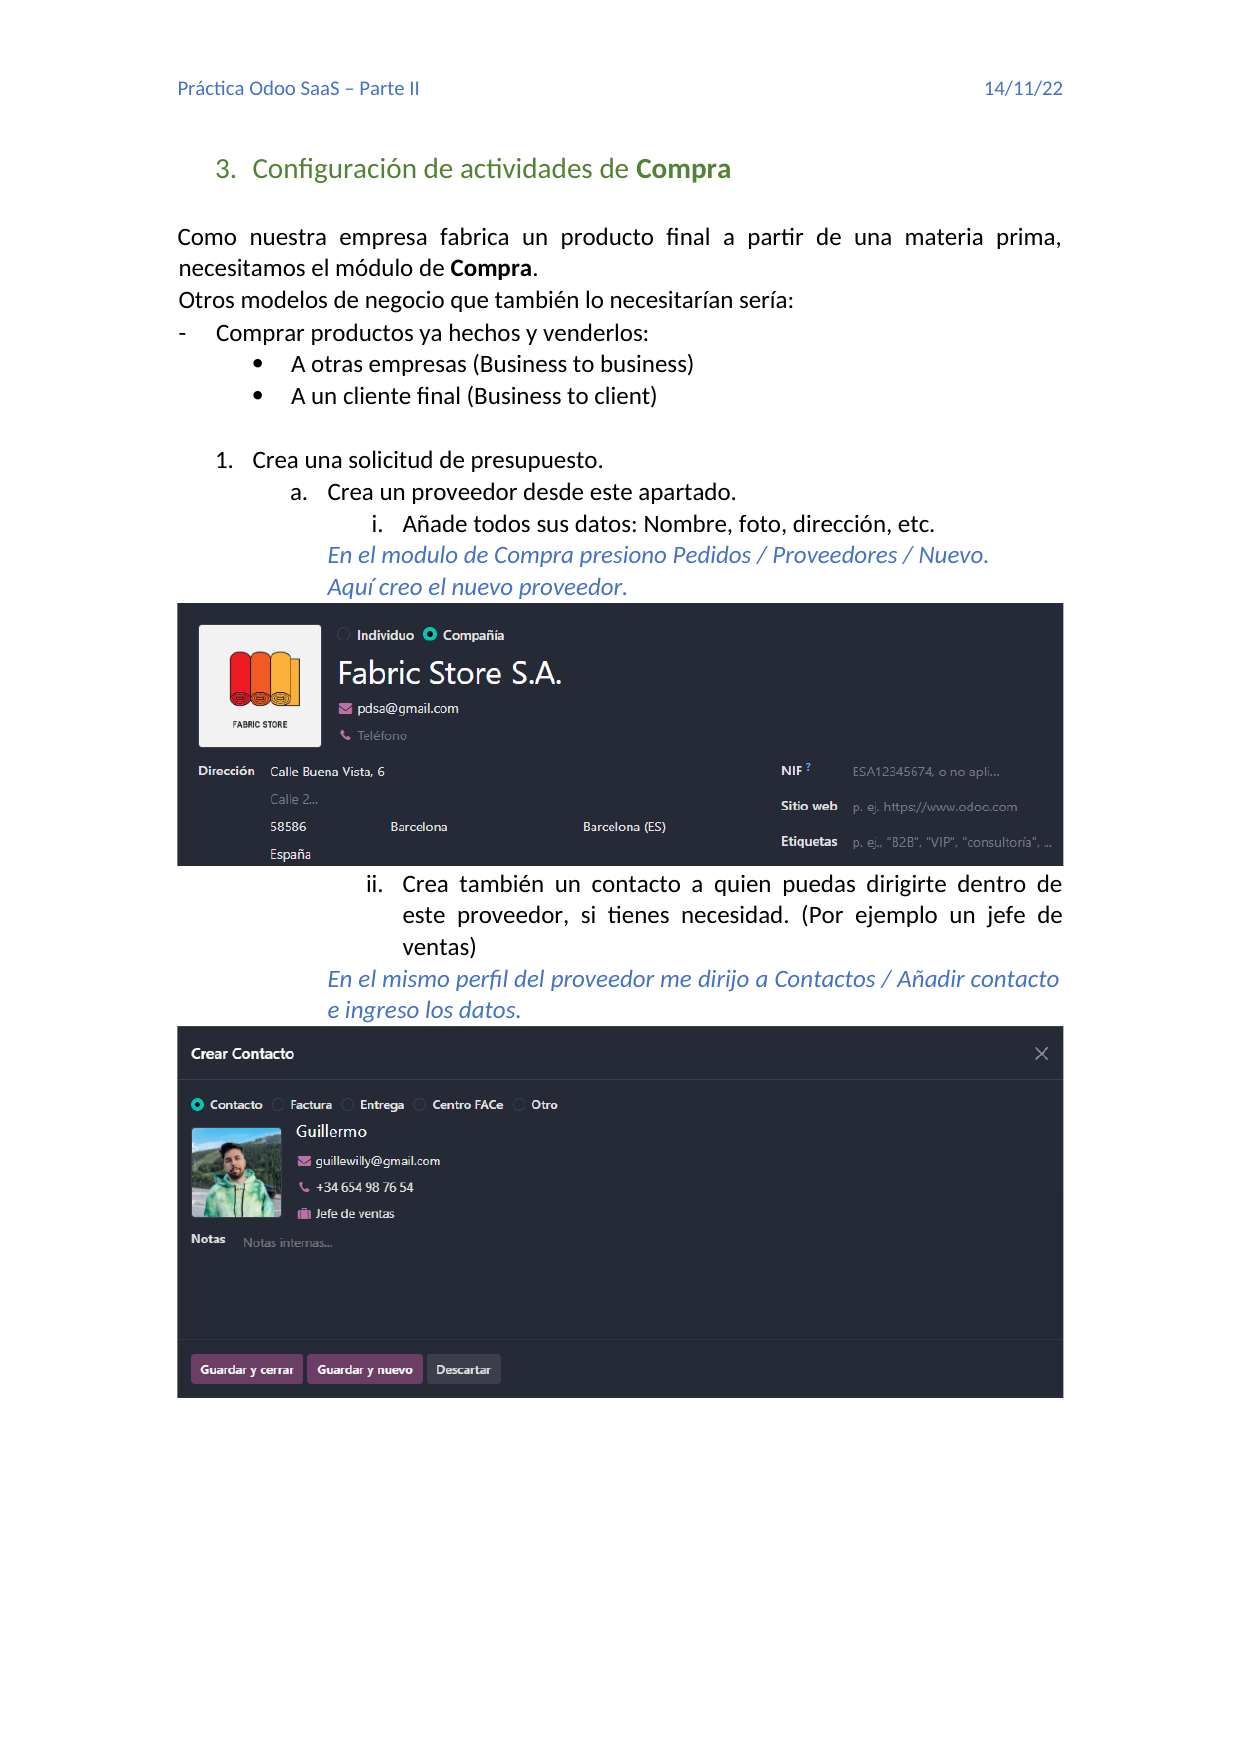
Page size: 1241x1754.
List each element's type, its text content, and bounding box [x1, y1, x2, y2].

text Como nuestra empresa fabrica un producto final a partir de una materia prima, necesitamos el módulo de Compra. [177, 221, 1063, 283]
list Crea también un contacto a quien puedas dirigirte dentro de este proveedor, si tienes necesidad. (Por ejemplo un jefe de ventas) [383, 868, 1063, 962]
list Crea una solicitud de presupuesto. [215, 444, 1063, 475]
text Otros modelos de negocio que también lo necesitarían sería: [177, 284, 1063, 315]
list En el mismo perfil del proveedor me dirijo a Contactos / Añadir contacto e ingreso los datos. [327, 963, 1063, 1025]
picture [177, 1026, 1064, 1398]
list A un cliente final (Business to client) [253, 380, 1063, 411]
list Comprar productos ya hechos y venderlos: [178, 317, 1063, 347]
list Añade todos sus datos: Nombre, foto, dirección, etc. [383, 508, 1063, 538]
subtitle Configuración de actividades de Compra [215, 150, 1063, 186]
list En el modulo de Compra presiono Pedidos / Proveedores / Nuevo. [327, 539, 1063, 570]
list Crea un proveedor desde este apartado. [290, 476, 1063, 507]
list A otras empresas (Business to business) [253, 348, 1063, 379]
list Aquí creo el nuevo proveedor. [327, 571, 1063, 602]
picture [177, 603, 1064, 866]
